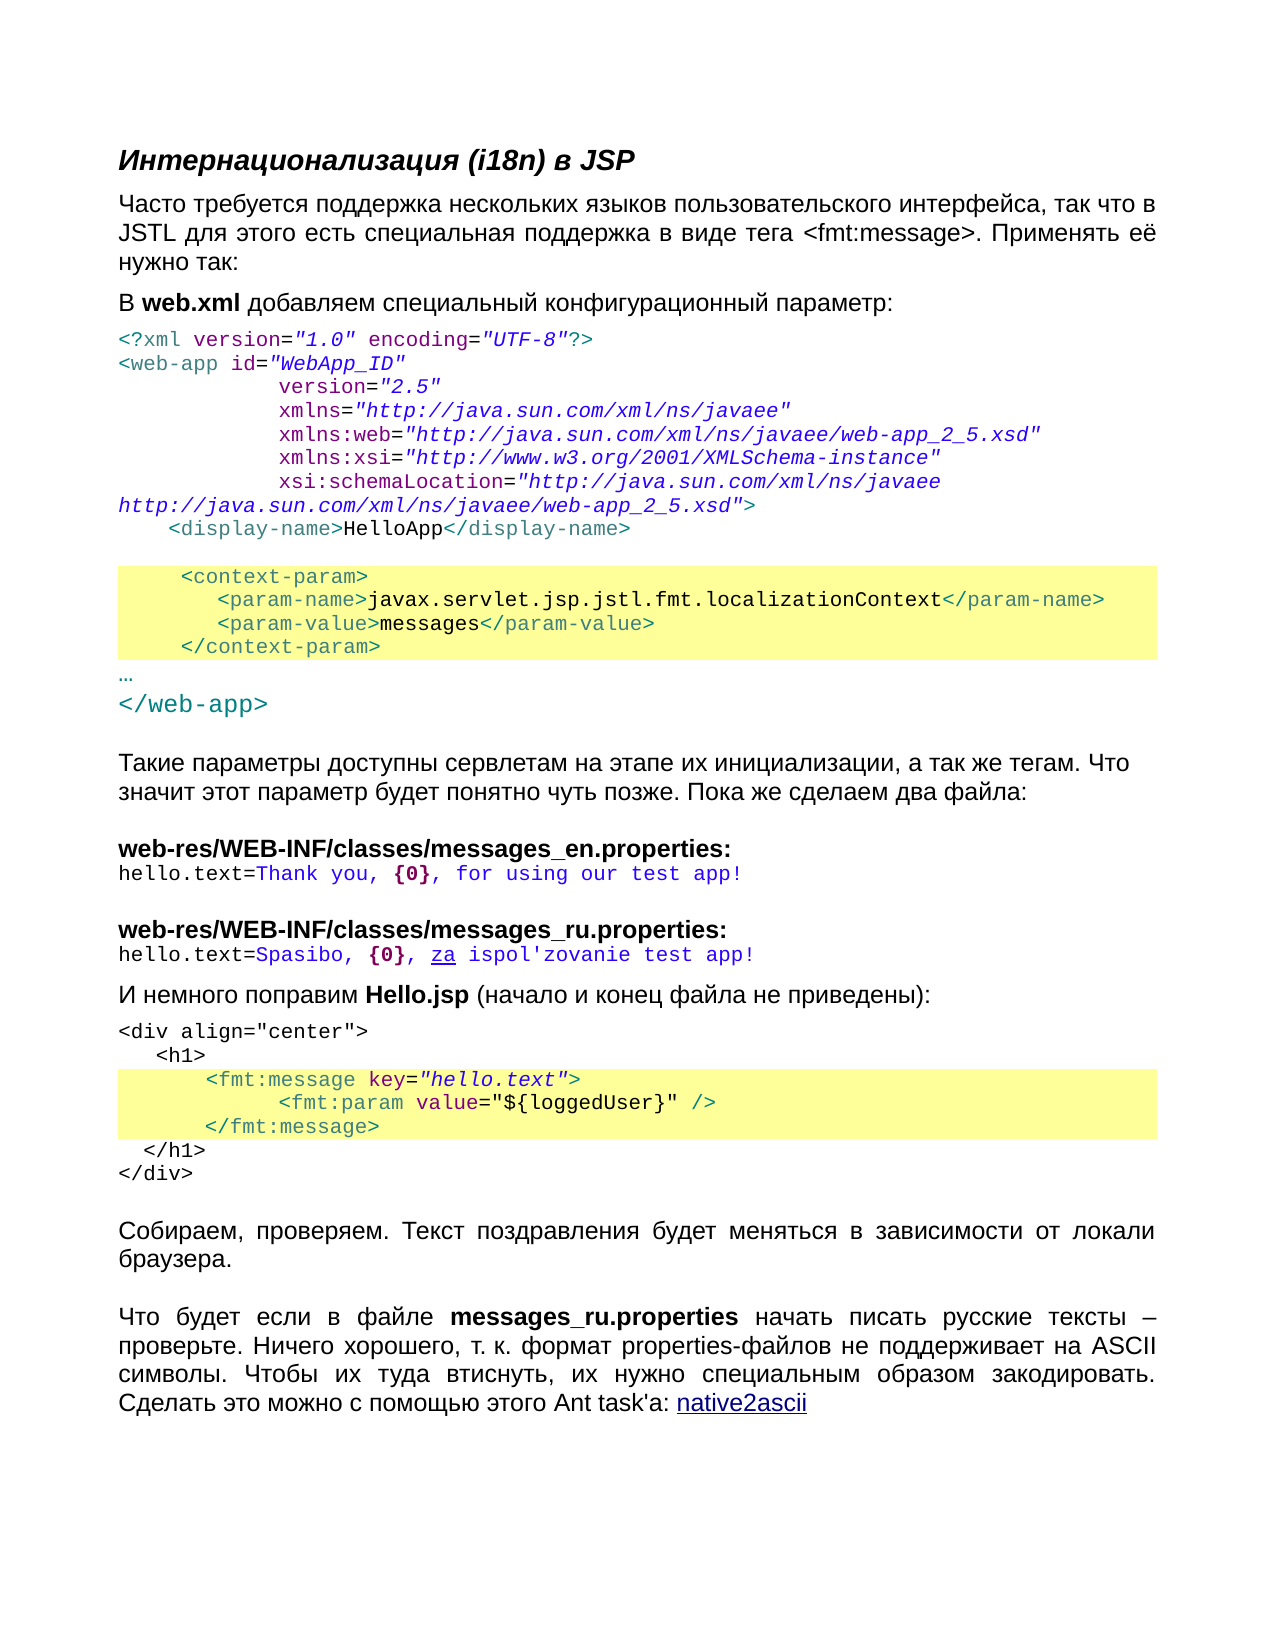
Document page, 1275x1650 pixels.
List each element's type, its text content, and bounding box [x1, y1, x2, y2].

subtitle Интернационализация (i18n) в JSP [118, 143, 1157, 177]
text <context-param> [118, 566, 1157, 589]
text version="2.5" [118, 376, 1157, 400]
text Что будет если в файле messages_ru.properties начать писать русские тексты – проверьте. Ничего хорошего, т. к. формат properties-файлов не поддерживает на ASCII символы. Чтобы их туда втиснуть, их нужно специальным образом закодировать. Сделать это можно с помощью этого Ant task'а: native2ascii [118, 1302, 1157, 1417]
text xmlns:xsi="http://www.w3.org/2001/XMLSchema-instance" [118, 447, 1157, 471]
text </fmt:message> [118, 1116, 1157, 1139]
text Часто требуется поддержка нескольких языков пользовательского интерфейса, так что в JSTL для этого есть специальная поддержка в виде тега <fmt:message>. Применять её нужно так: [118, 189, 1157, 275]
text web-res/WEB-INF/classes/messages_en.properties: [118, 834, 1157, 863]
text </web-app> [118, 688, 1157, 719]
text И немного поправим Hello.jsp (начало и конец файла не приведены): [118, 980, 1157, 1009]
text hello.text=Spasibo, {0}, za ispol'zovanie test app! [118, 944, 1157, 968]
text hello.text=Thank you, {0}, for using our test app! [118, 863, 1157, 887]
text <param-name>javax.servlet.jsp.jstl.fmt.localizationContext</param-name> [118, 589, 1157, 613]
text </div> [118, 1163, 1157, 1187]
text В web.xml добавляем специальный конфигурационный параметр: [118, 288, 1157, 317]
text </context-param> [118, 637, 1157, 660]
text Собираем, проверяем. Текст поздравления будет меняться в зависимости от локали браузера. [118, 1216, 1157, 1273]
text <param-value>messages</param-value> [118, 613, 1157, 637]
text <?xml version="1.0" encoding="UTF-8"?> [118, 329, 1157, 353]
text <display-name>HelloApp</display-name> [118, 518, 1157, 542]
text web-res/WEB-INF/classes/messages_ru.properties: [118, 915, 1157, 944]
text <div align="center"> [118, 1021, 1157, 1045]
text <web-app id="WebApp_ID" [118, 353, 1157, 376]
text xmlns:web="http://java.sun.com/xml/ns/javaee/web-app_2_5.xsd" [118, 424, 1157, 447]
text </h1> [118, 1139, 1157, 1163]
text xsi:schemaLocation="http://java.sun.com/xml/ns/javaee http://java.sun.com/xml/ns/javaee/web-app_2_5.xsd"> [118, 471, 1157, 518]
text Такие параметры доступны сервлетам на этапе их инициализации, а так же тегам. Что значит этот параметр будет понятно чуть позже. Пока же сделаем два файла: [118, 748, 1157, 806]
text <fmt:param value="${loggedUser}" /> [118, 1092, 1157, 1116]
text <fmt:message key="hello.text"> [118, 1069, 1157, 1092]
text xmlns="http://java.sun.com/xml/ns/javaee" [118, 400, 1157, 424]
text … [118, 660, 1157, 688]
text <h1> [118, 1045, 1157, 1069]
